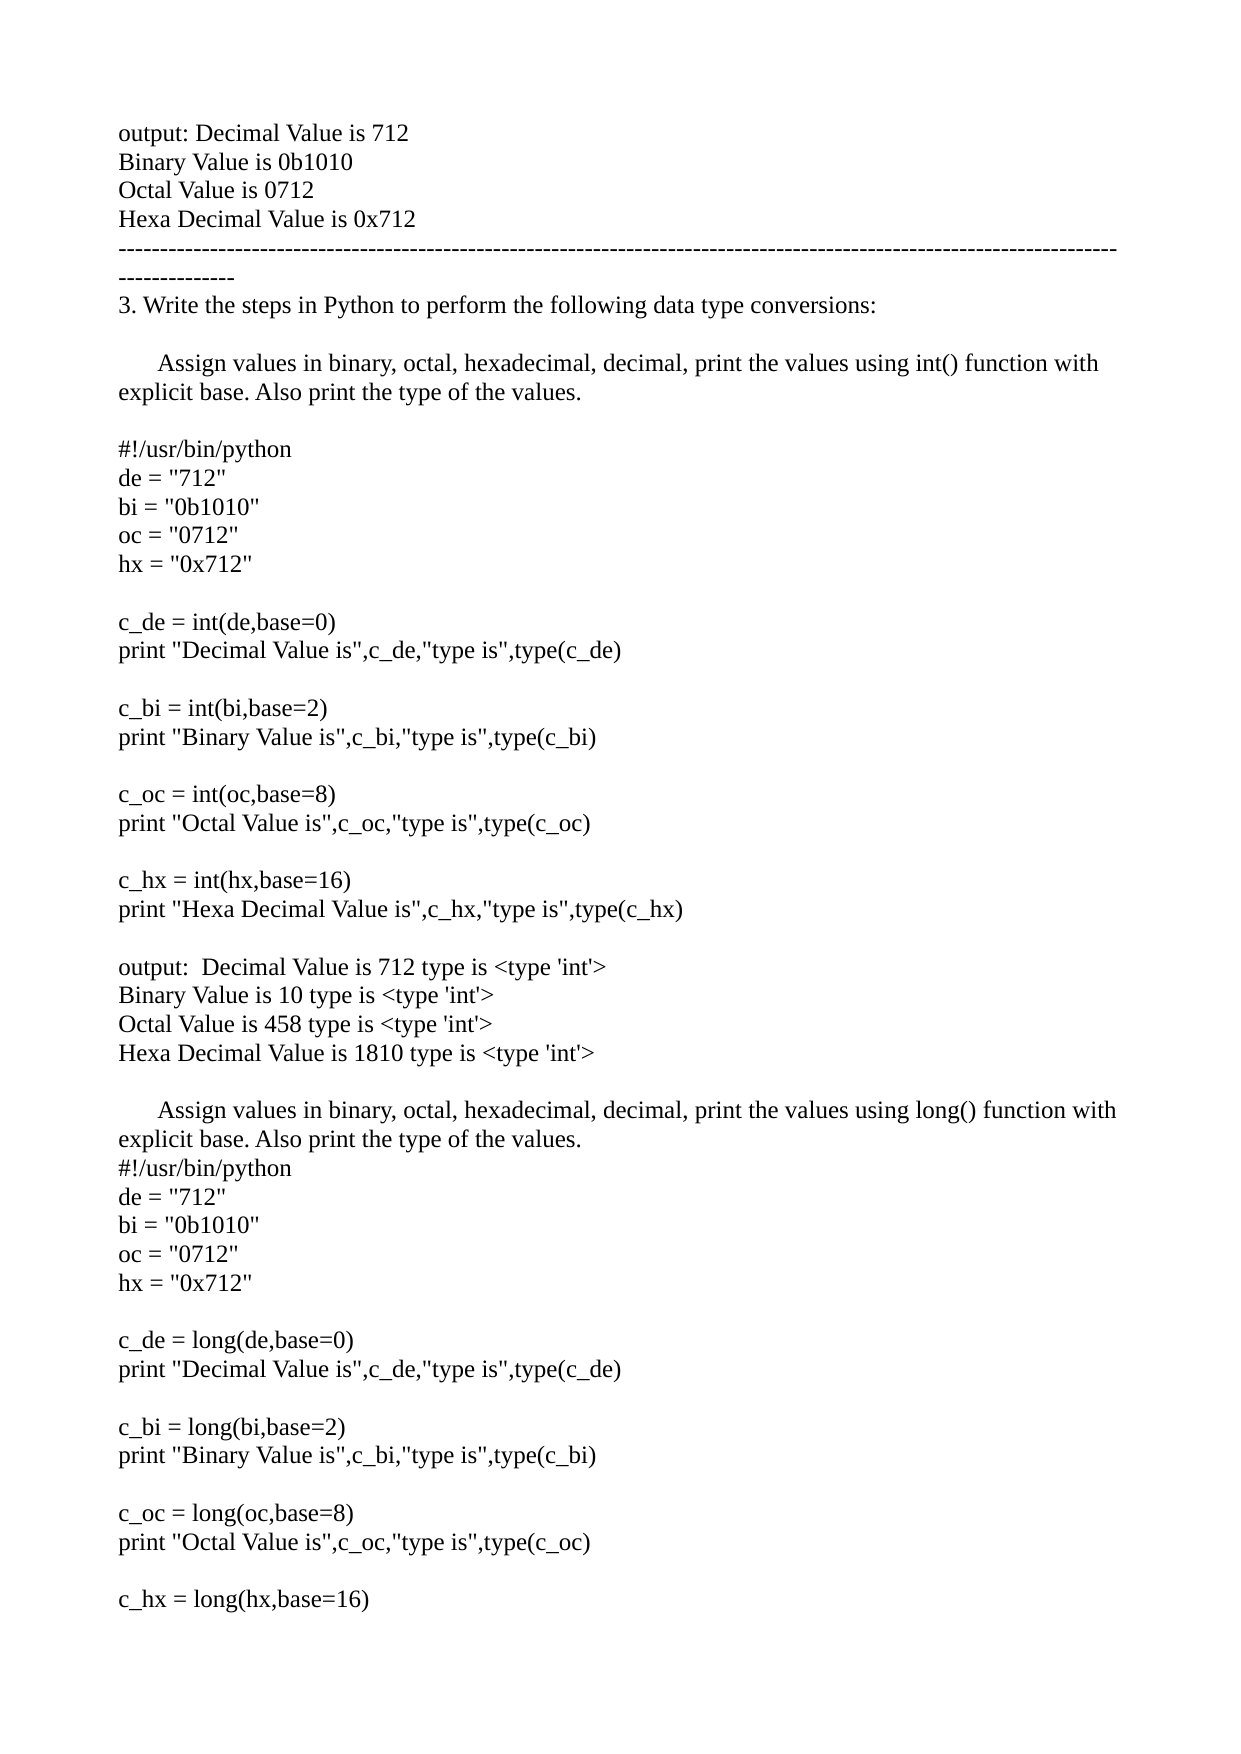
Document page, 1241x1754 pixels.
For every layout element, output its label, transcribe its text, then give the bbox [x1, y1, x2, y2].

text hx = "0x712" [118, 549, 1122, 578]
text Hexa Decimal Value is 0x712 [118, 204, 1122, 233]
text c_de = int(de,base=0) [118, 607, 1122, 636]
text Assign values in binary, octal, hexadecimal, decimal, print the values using long() function with [118, 1096, 1122, 1124]
text output: Decimal Value is 712 type is <type 'int'> [118, 952, 1122, 981]
text oc = "0712" [118, 1239, 1122, 1268]
text hx = "0x712" [118, 1268, 1122, 1297]
text c_oc = int(oc,base=8) [118, 779, 1122, 808]
text c_bi = long(bi,base=2) [118, 1412, 1122, 1441]
text output: Decimal Value is 712 [118, 118, 1122, 147]
text Binary Value is 10 type is <type 'int'> [118, 981, 1122, 1009]
text c_bi = int(bi,base=2) [118, 693, 1122, 722]
text de = "712" [118, 1182, 1122, 1211]
text print "Binary Value is",c_bi,"type is",type(c_bi) [118, 1441, 1122, 1469]
text Octal Value is 0712 [118, 176, 1122, 204]
text c_de = long(de,base=0) [118, 1326, 1122, 1354]
text explicit base. Also print the type of the values. [118, 1124, 1122, 1153]
text 3. Write the steps in Python to perform the following data type conversions: [118, 291, 1122, 319]
text print "Decimal Value is",c_de,"type is",type(c_de) [118, 636, 1122, 664]
text c_hx = int(hx,base=16) [118, 866, 1122, 894]
text oc = "0712" [118, 521, 1122, 549]
text bi = "0b1010" [118, 492, 1122, 521]
text explicit base. Also print the type of the values. [118, 377, 1122, 406]
text Octal Value is 458 type is <type 'int'> [118, 1009, 1122, 1038]
text Assign values in binary, octal, hexadecimal, decimal, print the values using int() function with [118, 348, 1122, 377]
text print "Decimal Value is",c_de,"type is",type(c_de) [118, 1354, 1122, 1383]
text -------------------------------------------------------------------------------------------------------------------------------------- [118, 233, 1122, 291]
text bi = "0b1010" [118, 1211, 1122, 1239]
text de = "712" [118, 463, 1122, 492]
text #!/usr/bin/python [118, 434, 1122, 463]
text Binary Value is 0b1010 [118, 147, 1122, 176]
text print "Octal Value is",c_oc,"type is",type(c_oc) [118, 808, 1122, 837]
text print "Octal Value is",c_oc,"type is",type(c_oc) [118, 1527, 1122, 1556]
text c_oc = long(oc,base=8) [118, 1498, 1122, 1527]
text Hexa Decimal Value is 1810 type is <type 'int'> [118, 1038, 1122, 1067]
text print "Hexa Decimal Value is",c_hx,"type is",type(c_hx) [118, 894, 1122, 923]
text #!/usr/bin/python [118, 1153, 1122, 1182]
text c_hx = long(hx,base=16) [118, 1584, 1122, 1613]
text print "Binary Value is",c_bi,"type is",type(c_bi) [118, 722, 1122, 751]
